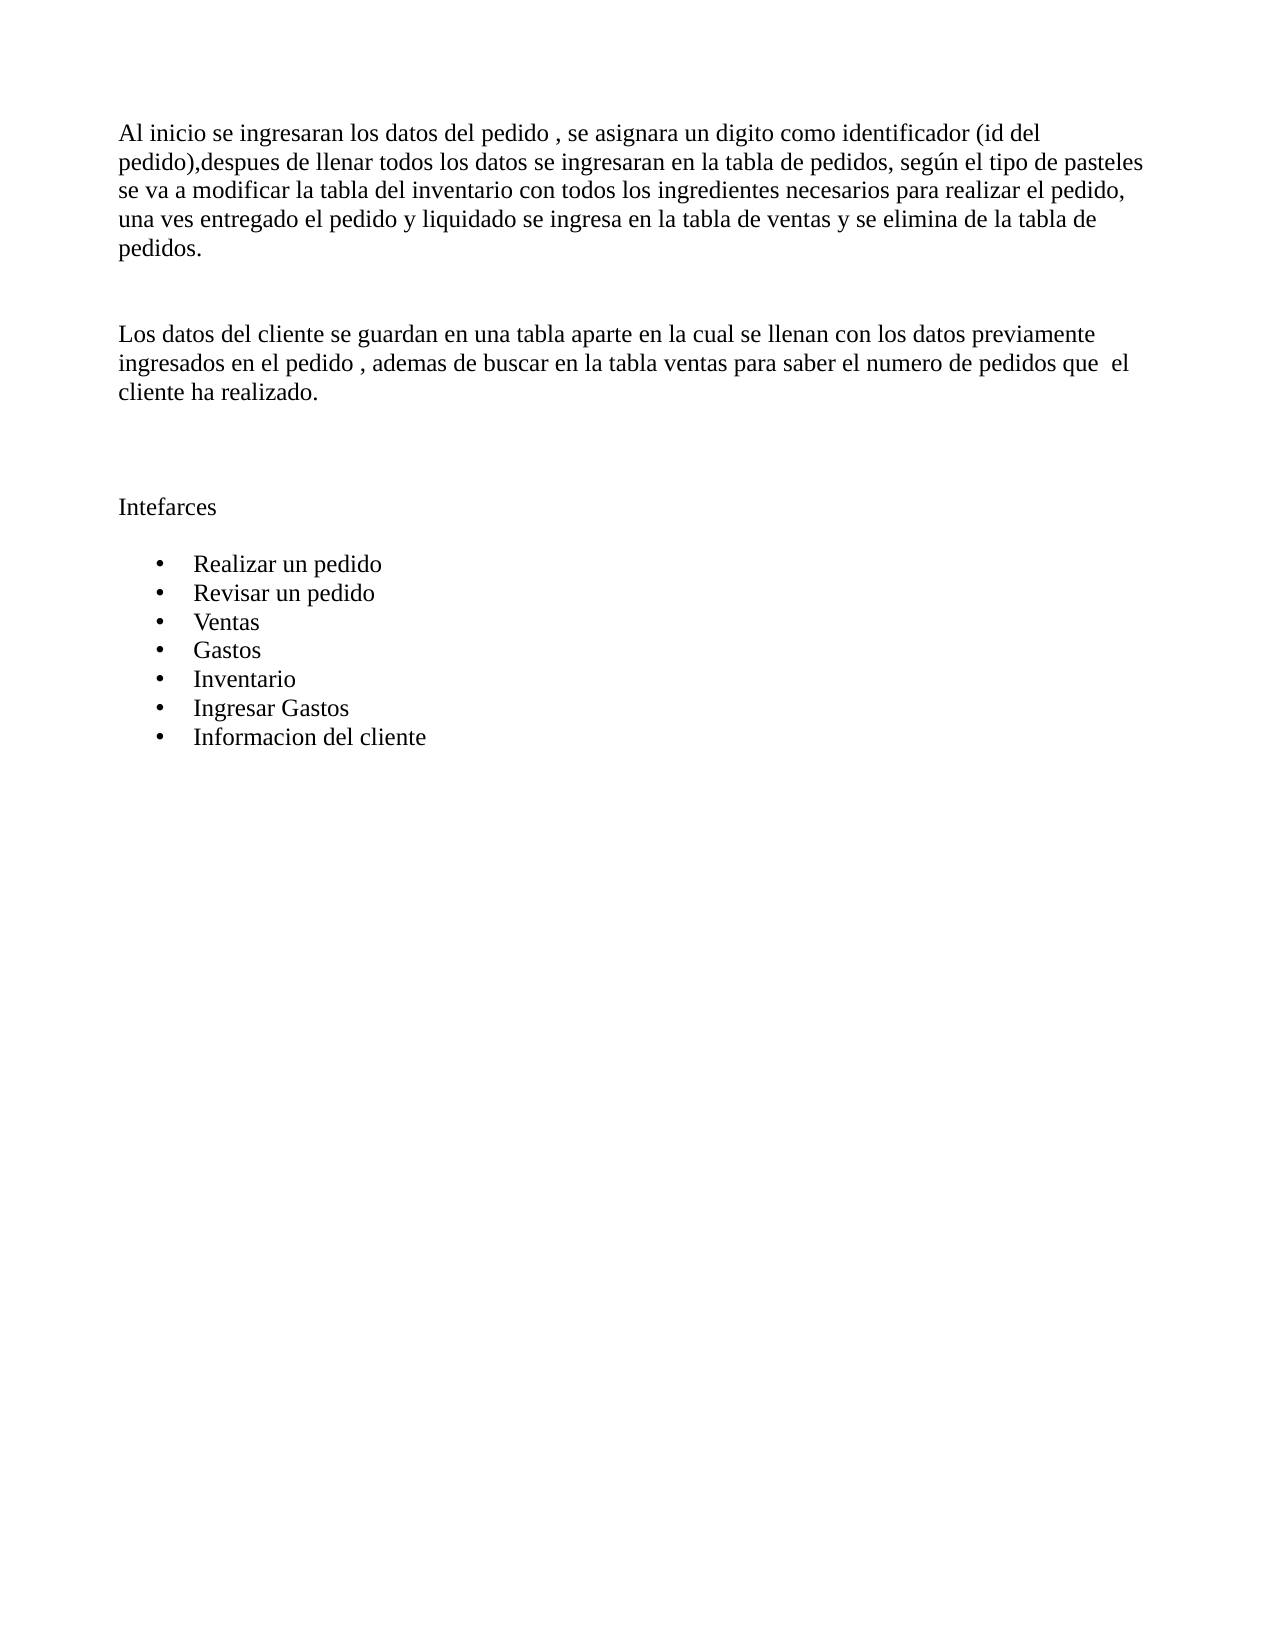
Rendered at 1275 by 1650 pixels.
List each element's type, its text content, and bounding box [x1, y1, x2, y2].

list Inventario [156, 664, 1157, 693]
list Ventas [156, 607, 1157, 636]
list Ingresar Gastos [156, 693, 1157, 722]
text Intefarces [118, 492, 1157, 521]
list Realizar un pedido [156, 549, 1157, 578]
list Gastos [156, 636, 1157, 664]
text Los datos del cliente se guardan en una tabla aparte en la cual se llenan con los datos previamente ingresados en el pedido , ademas de buscar en la tabla ventas para saber el numero de pedidos que el cliente ha realizado. [118, 319, 1157, 406]
list Informacion del cliente [156, 722, 1157, 751]
text Al inicio se ingresaran los datos del pedido , se asignara un digito como identificador (id del pedido),despues de llenar todos los datos se ingresaran en la tabla de pedidos, según el tipo de pasteles se va a modificar la tabla del inventario con todos los ingredientes necesarios para realizar el pedido, una ves entregado el pedido y liquidado se ingresa en la tabla de ventas y se elimina de la tabla de pedidos. [118, 118, 1157, 262]
list Revisar un pedido [156, 578, 1157, 607]
